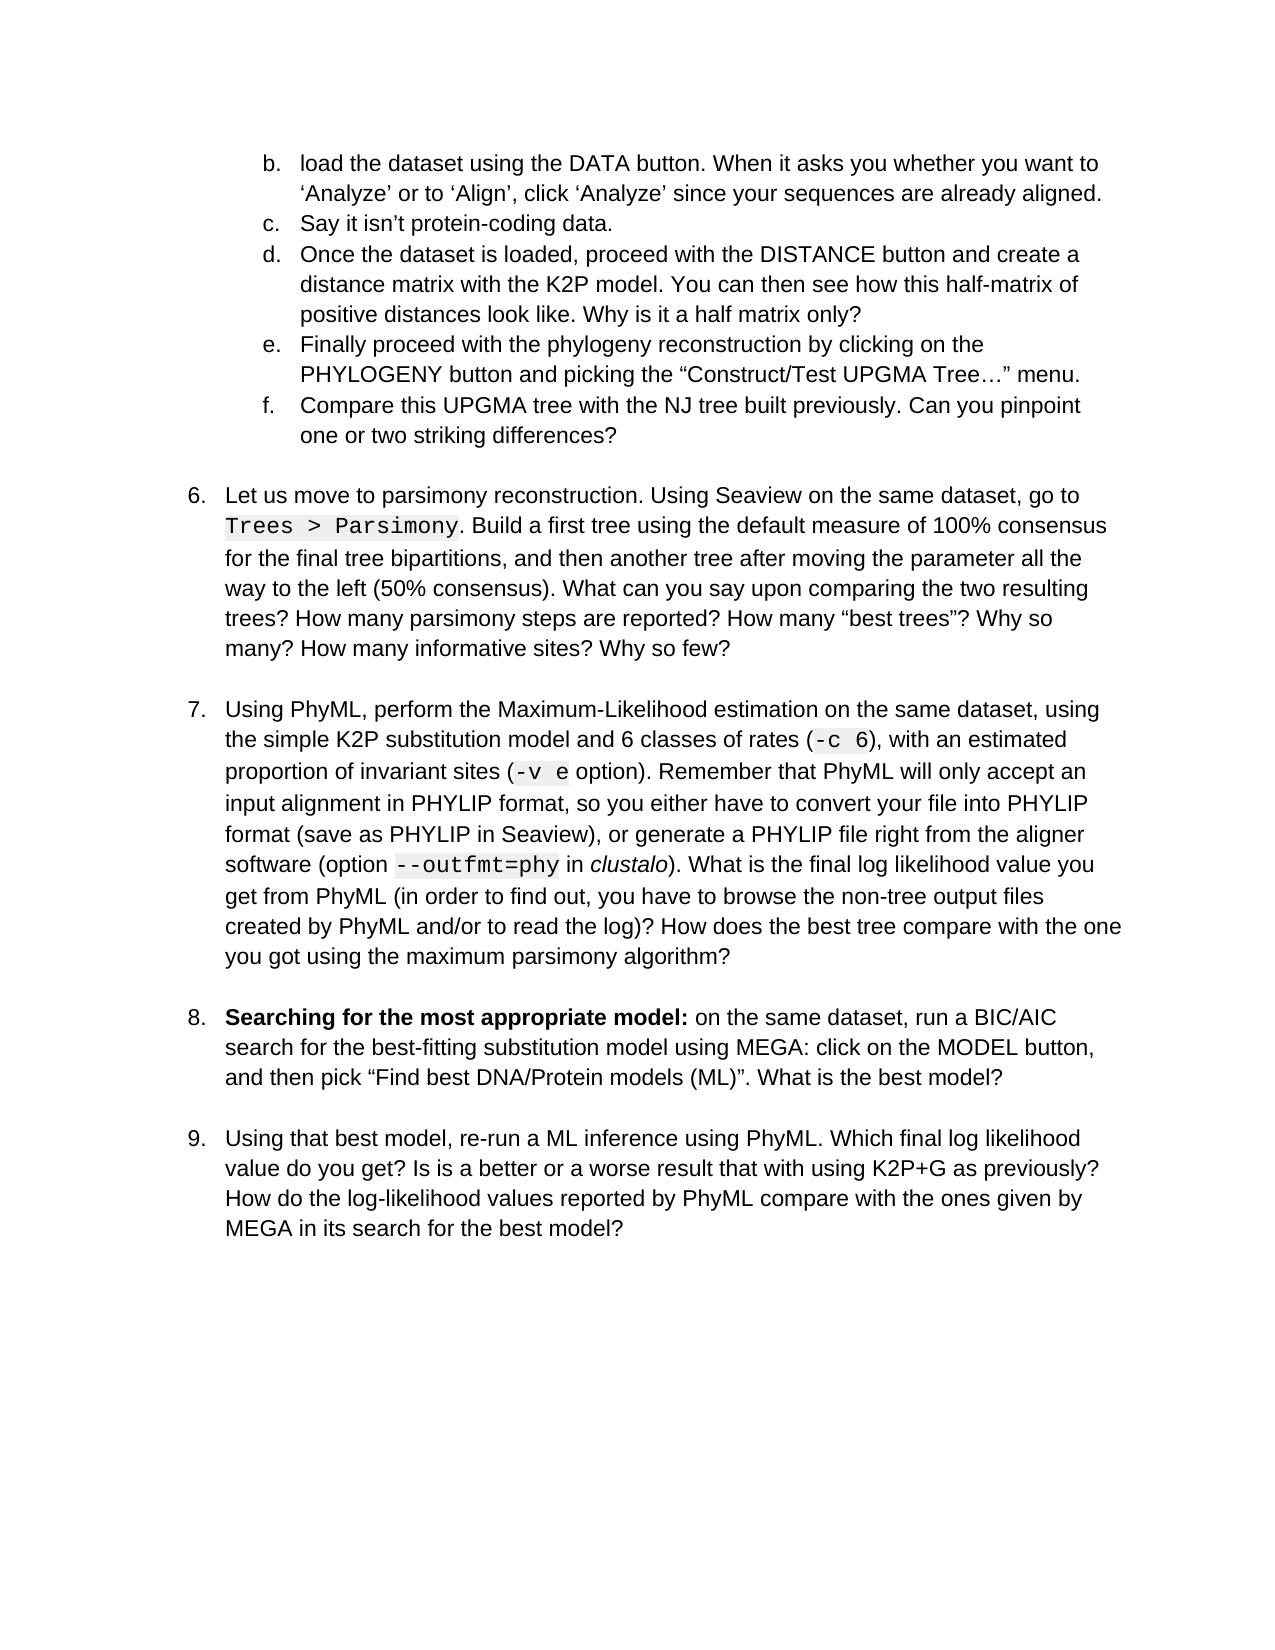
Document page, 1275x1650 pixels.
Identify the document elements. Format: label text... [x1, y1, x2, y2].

list Compare this UPGMA tree with the NJ tree built previously. Can you pinpoint one or two striking differences? [262, 392, 1125, 478]
list Let us move to parsimony reconstruction. Using Seaview on the same dataset, go to Trees > Parsimony. Build a first tree using the default measure of 100% consensus for the final tree bipartitions, and then another tree after moving the parameter all the way to the left (50% consensus). What can you say upon comparing the two resulting trees? How many parsimony steps are reported? How many “best trees”? Why so many? How many informative sites? Why so few? [187, 482, 1125, 692]
list Finally proceed with the phylogeny reconstruction by clicking on the PHYLOGENY button and picking the “Construct/Test UPGMA Tree…” menu. [262, 331, 1125, 388]
list Using that best model, re-run a ML inference using PhyML. Which final log likelihood value do you get? Is is a better or a worse result that with using K2P+G as previously? How do the log-likelihood values reported by PhyML compare with the ones given by MEGA in its search for the best model? [187, 1124, 1125, 1242]
list Searching for the most appropriate model: on the same dataset, run a BIC/AIC search for the best-fitting substitution model using MEGA: click on the MODEL button, and then pick “Find best DNA/Protein models (ML)”. What is the best model? [187, 1004, 1125, 1121]
list Once the dataset is loaded, proceed with the DISTANCE button and create a distance matrix with the K2P model. You can then see how this half-matrix of positive distances look like. Why is it a half matrix only? [262, 241, 1125, 327]
list Using PhyML, perform the Maximum-Likelihood estimation on the same dataset, using the simple K2P substitution model and 6 classes of rates (-c 6), with an estimated proportion of invariant sites (-v e option). Remember that PhyML will only accept an input alignment in PHYLIP format, so you either have to convert your file into PHYLIP format (save as PHYLIP in Seaview), or generate a PHYLIP file right from the aligner software (option --outfmt=phy in clustalo). What is the final log likelihood value you get from PhyML (in order to find out, you have to browse the non-tree output files created by PhyML and/or to read the log)? How does the best tree compare with the one you got using the maximum parsimony algorithm? [187, 696, 1125, 1000]
list Say it isn’t protein-coding data. [262, 210, 1125, 237]
list load the dataset using the DATA button. When it asks you whether you want to ‘Analyze’ or to ‘Align’, click ‘Analyze’ since your sequences are already aligned. [262, 150, 1125, 207]
